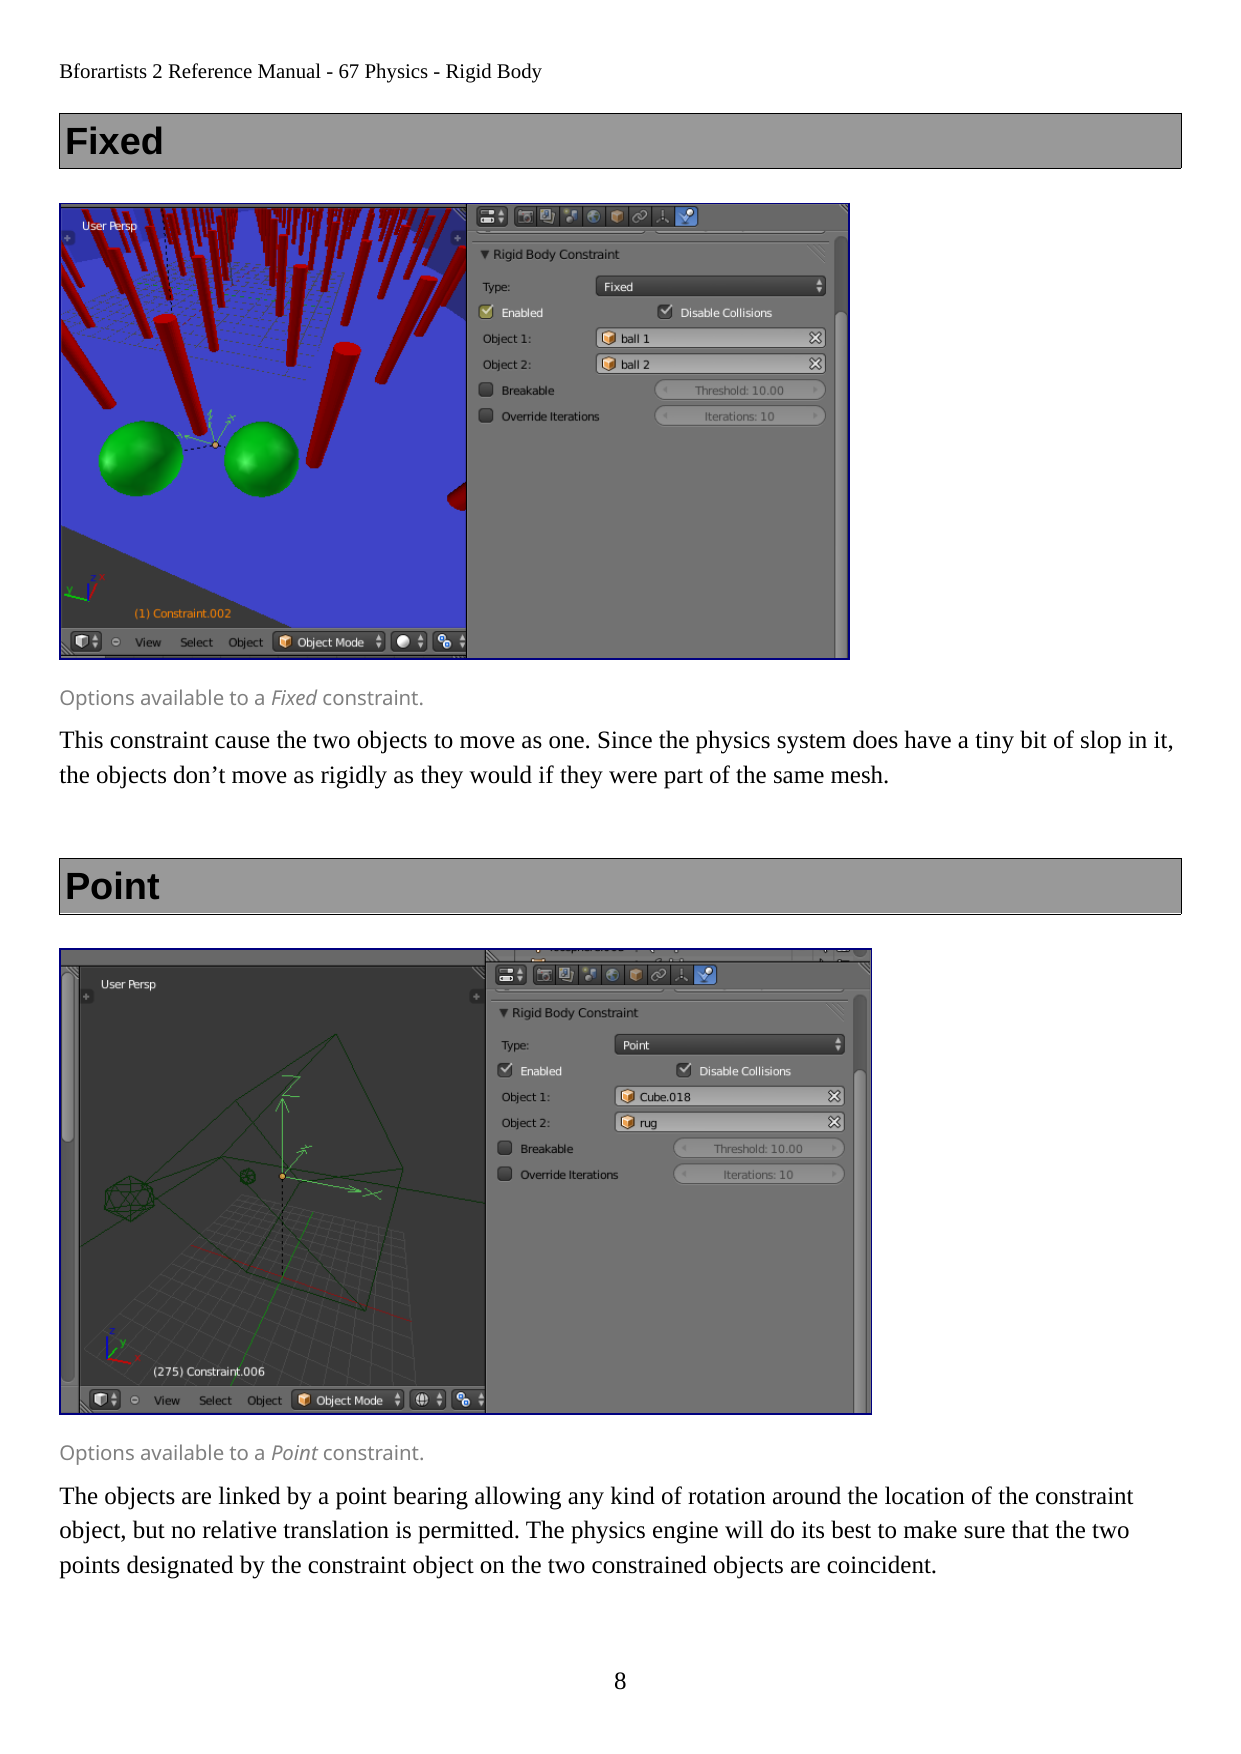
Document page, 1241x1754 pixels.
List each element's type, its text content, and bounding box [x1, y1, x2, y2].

table_header Point [60, 859, 1181, 913]
picture [61, 950, 871, 1413]
text This constraint cause the two objects to move as one. Since the physics system does have a tiny bit of slop in it, the objects don’t move as rigidly as they would if they were part of the same mesh. [59, 726, 1181, 789]
text The objects are linked by a point bearing allowing any kind of rotation around the location of the constraint object, but no relative translation is permitted. The physics engine will do its best to make sure that the two points designated by the constraint object on the two constrained objects are coincident. [59, 1481, 1181, 1578]
text Options available to a Fixed constraint. [59, 680, 1181, 711]
picture [61, 204, 848, 658]
table_header Fixed [60, 114, 1181, 168]
text Options available to a Point constraint. [59, 1435, 1181, 1466]
